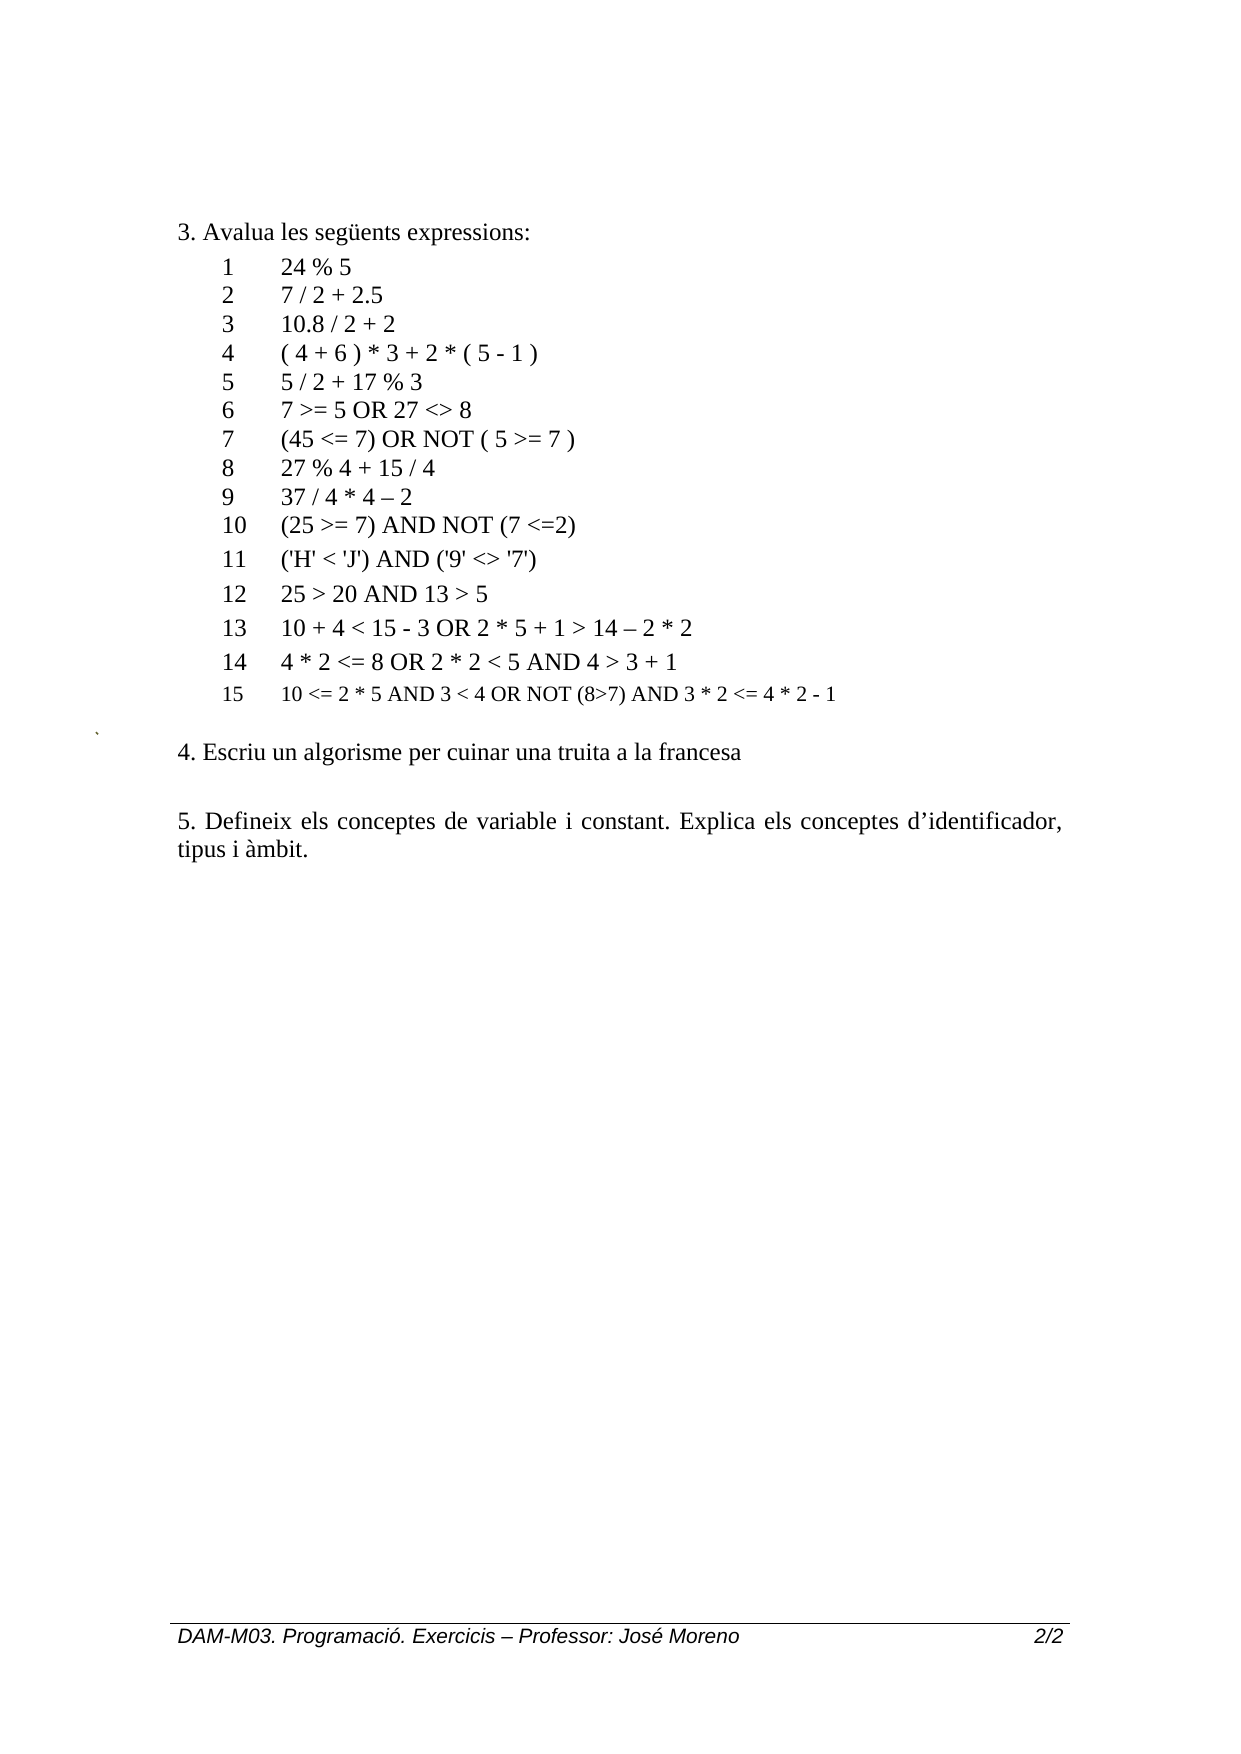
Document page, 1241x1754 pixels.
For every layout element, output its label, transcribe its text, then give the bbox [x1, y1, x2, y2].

list 37 / 4 * 4 – 2 [222, 482, 1063, 510]
list 25 > 20 AND 13 > 5 [222, 579, 1063, 607]
list 10.8 / 2 + 2 [222, 309, 1063, 338]
list (25 >= 7) AND NOT (7 <=2) [222, 510, 1063, 539]
list 7 >= 5 OR 27 <> 8 [222, 395, 1063, 424]
list 7 / 2 + 2.5 [222, 280, 1063, 309]
list 10 + 4 < 15 - 3 OR 2 * 5 + 1 > 14 – 2 * 2 [222, 613, 1063, 642]
list 24 % 5 [222, 252, 1063, 280]
list 5 / 2 + 17 % 3 [222, 367, 1063, 395]
list (45 <= 7) OR NOT ( 5 >= 7 ) [222, 424, 1063, 453]
text 3. Avalua les següents expressions: [177, 217, 1063, 246]
list ('H' < 'J') AND ('9' <> '7') [222, 544, 1063, 573]
list 27 % 4 + 15 / 4 [222, 453, 1063, 482]
list 10 <= 2 * 5 AND 3 < 4 OR NOT (8>7) AND 3 * 2 <= 4 * 2 - 1 [222, 681, 1063, 706]
text 4. Escriu un algorisme per cuinar una truita a la francesa [177, 737, 1063, 766]
text 5. Defineix els conceptes de variable i constant. Explica els conceptes d’identificador, tipus i àmbit. [177, 806, 1063, 863]
list 4 * 2 <= 8 OR 2 * 2 < 5 AND 4 > 3 + 1 [222, 647, 1063, 676]
list ( 4 + 6 ) * 3 + 2 * ( 5 - 1 ) [222, 338, 1063, 367]
